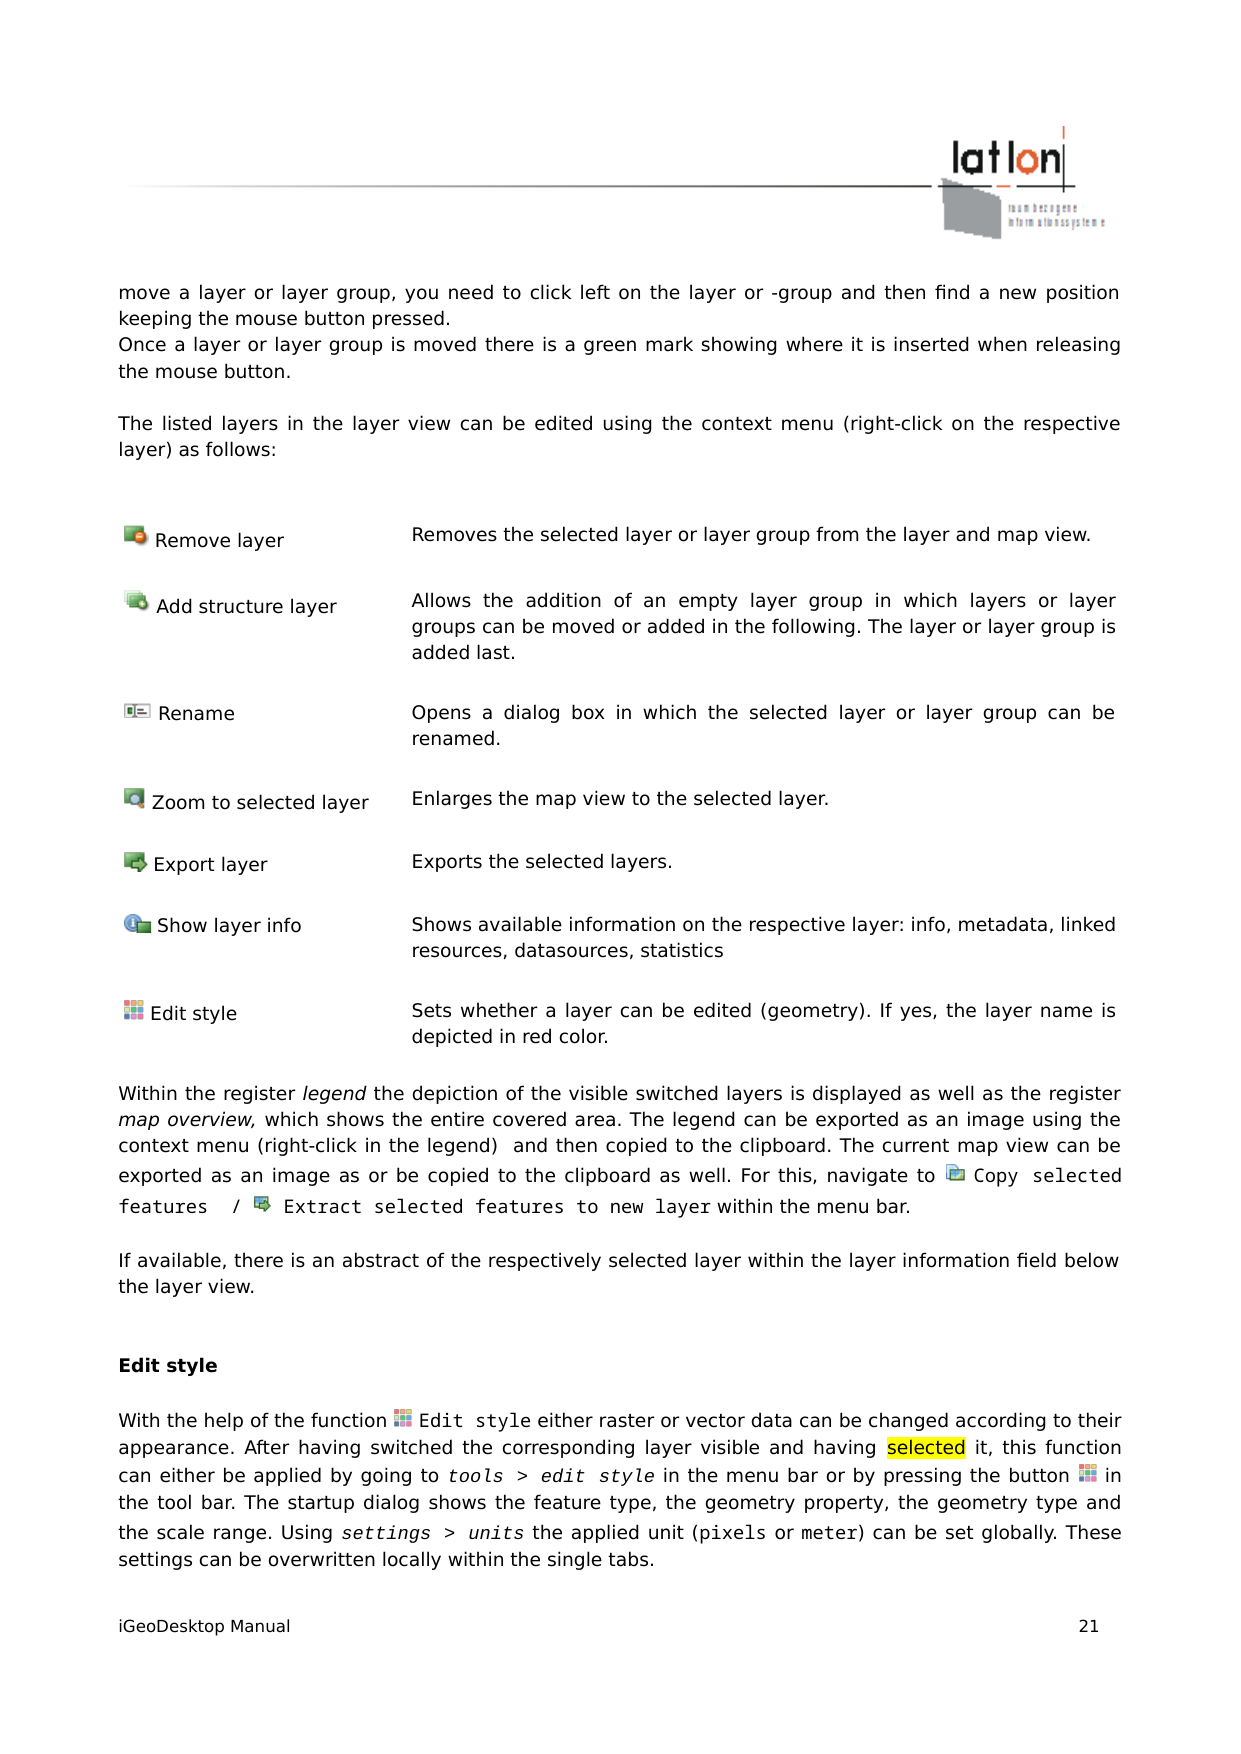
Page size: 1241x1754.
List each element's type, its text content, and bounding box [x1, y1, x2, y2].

table_cell Sets whether a layer can be edited (geometry). If yes, the layer name is depicted in red color. [406, 994, 1123, 1057]
picture [946, 1163, 965, 1183]
text Within the register legend the depiction of the visible switched layers is displayed as well as the register map overview, which shows the entire covered area. The legend can be exported as an image using the context menu (right-click in the legend) and then copied to the clipboard. The current map view can be exported as an image as or be copied to the clipboard as well. For this, navigate to Copy selected features / Extract selected features to new layer within the menu bar. [118, 1083, 1122, 1218]
text The listed layers in the layer view can be edited using the context menu (right-click on the respective layer) as follows: [118, 413, 1122, 461]
table_cell Exports the selected layers. [406, 846, 1123, 908]
text move a layer or layer group, you need to click left on the layer or -group and then find a new position keeping the mouse button pressed. [118, 282, 1122, 330]
table_header Removes the selected layer or layer group from the layer and map view. [406, 518, 1123, 584]
table_cell Shows available information on the respective layer: info, metadata, linked resources, datasources, statistics [406, 908, 1123, 994]
table_cell Show layer info [118, 908, 406, 994]
picture [123, 1000, 145, 1021]
table_cell Rename [118, 696, 406, 782]
table_header Remove layer [118, 518, 406, 584]
table_cell Export layer [118, 846, 406, 908]
text Once a layer or layer group is moved there is a green mark showing where it is inserted when releasing the mouse button. [118, 334, 1122, 383]
table_cell Enlarges the map view to the selected layer. [406, 782, 1123, 846]
picture [393, 1408, 413, 1428]
table_cell Add structure layer [118, 584, 406, 696]
table_cell Edit style [118, 994, 406, 1057]
text If available, there is an abstract of the respectively selected layer within the layer information field below the layer view. [118, 1250, 1122, 1298]
table_cell Zoom to selected layer [118, 782, 406, 846]
table_cell Allows the addition of an empty layer group in which layers or layer groups can be moved or added in the following. The layer or layer group is added last. [406, 584, 1123, 696]
picture [123, 523, 149, 548]
picture [123, 787, 146, 810]
text Edit style [118, 1355, 1122, 1377]
picture [122, 126, 1111, 244]
picture [123, 914, 152, 933]
picture [1078, 1463, 1098, 1483]
text With the help of the function Edit style either raster or vector data can be changed according to their appearance. After having switched the corresponding layer visible and having selected it, this function can either be applied by going to tools > edit style in the menu bar or by pressing the button in the tool bar. The startup dialog shows the feature type, the geometry property, the geometry type and the scale range. Using settings > units the applied unit (pixels or meter) can be set globally. These settings can be overwritten locally within the single tabs. [118, 1407, 1122, 1571]
picture [253, 1194, 272, 1214]
picture [123, 851, 148, 872]
table_cell Opens a dialog box in which the selected layer or layer group can be renamed. [406, 696, 1123, 782]
picture [123, 589, 151, 614]
picture [123, 701, 152, 721]
